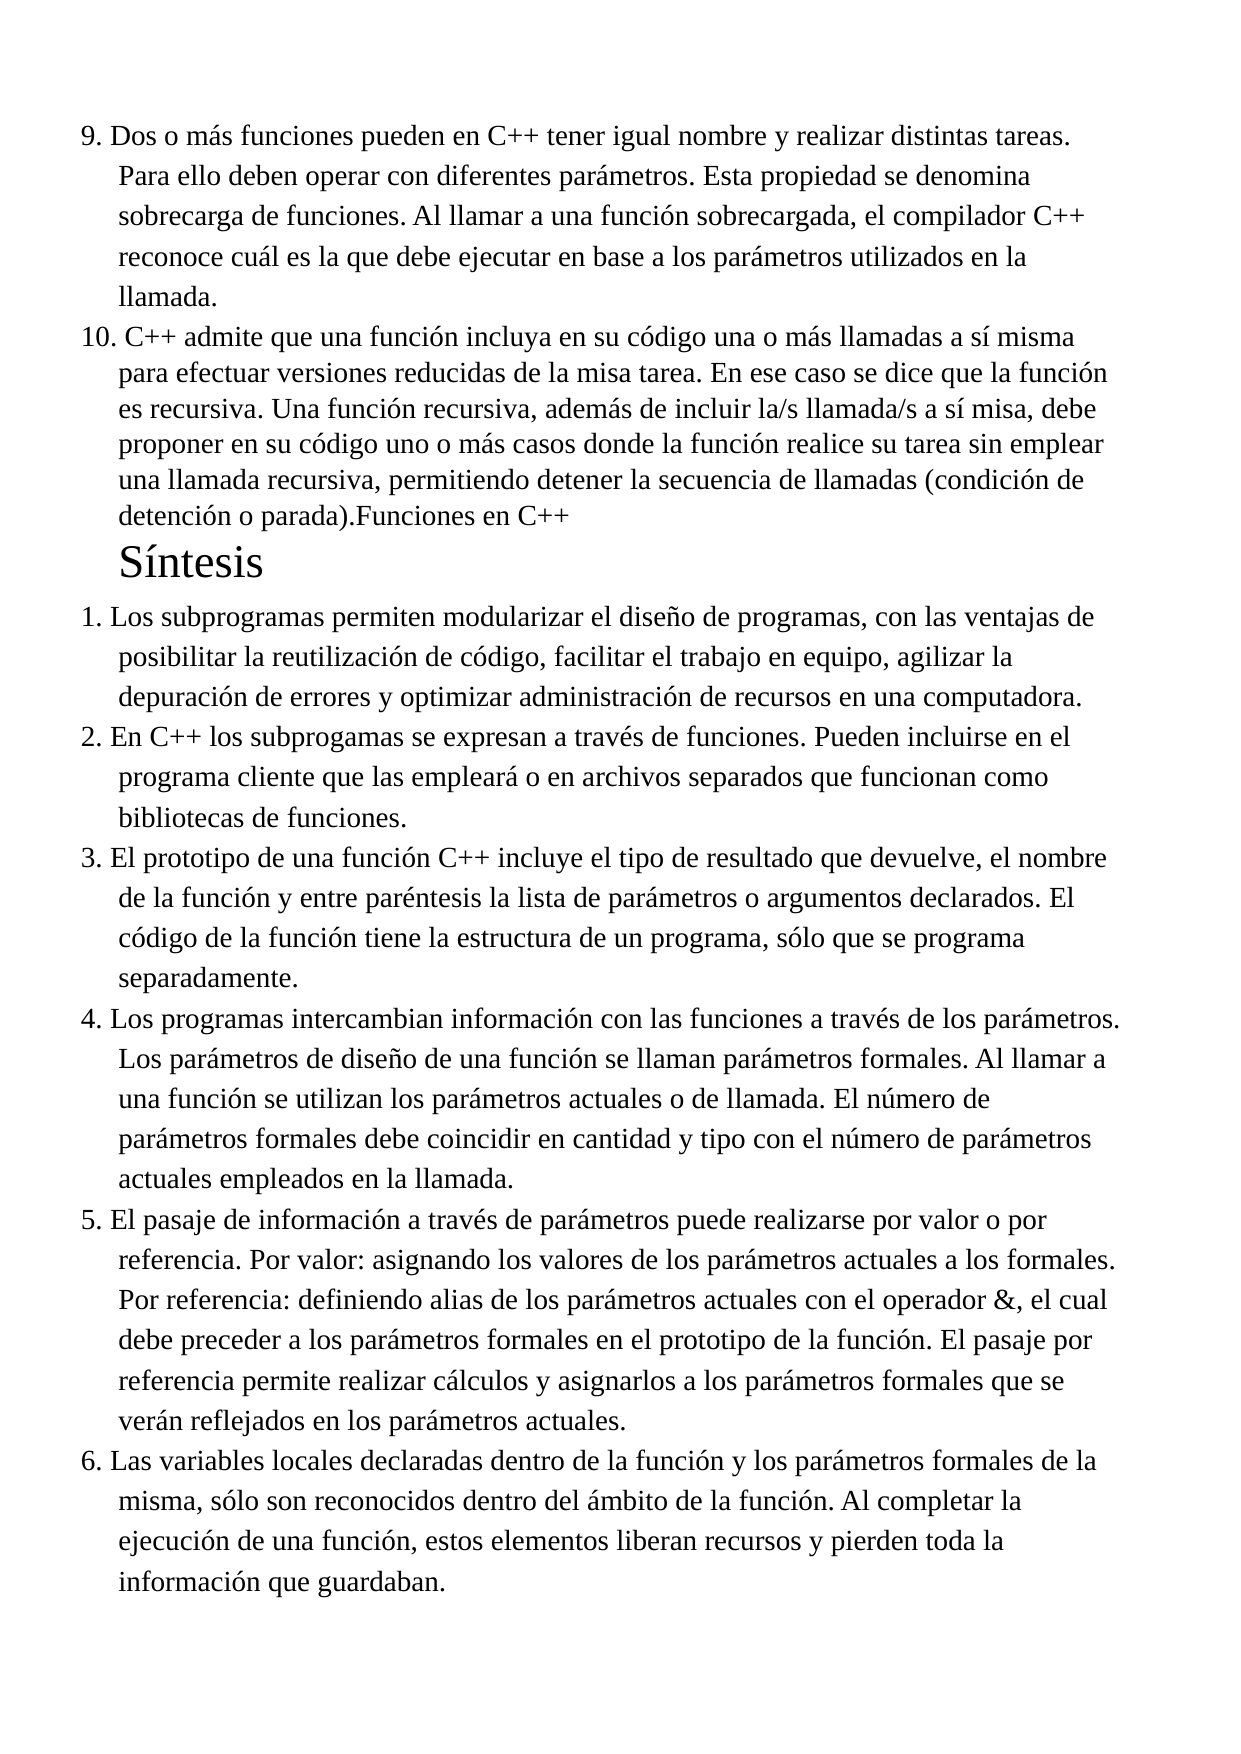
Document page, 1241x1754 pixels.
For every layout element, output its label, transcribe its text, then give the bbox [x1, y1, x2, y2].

text 1. Los subprogramas permiten modularizar el diseño de programas, con las ventajas de posibilitar la reutilización de código, facilitar el trabajo en equipo, agilizar la depuración de errores y optimizar administración de recursos en una computadora. [81, 599, 1122, 713]
text 2. En C++ los subprogamas se expresan a través de funciones. Pueden incluirse en el programa cliente que las empleará o en archivos separados que funcionan como bibliotecas de funciones. [81, 719, 1122, 833]
text 6. Las variables locales declaradas dentro de la función y los parámetros formales de la misma, sólo son reconocidos dentro del ámbito de la función. Al completar la ejecución de una función, estos elementos liberan recursos y pierden toda la información que guardaban. [81, 1443, 1122, 1597]
text 9. Dos o más funciones pueden en C++ tener igual nombre y realizar distintas tareas. Para ello deben operar con diferentes parámetros. Esta propiedad se denomina sobrecarga de funciones. Al llamar a una función sobrecargada, el compilador C++ reconoce cuál es la que debe ejecutar en base a los parámetros utilizados en la llamada. [81, 118, 1122, 312]
text Síntesis [118, 534, 1122, 588]
text 10. C++ admite que una función incluya en su código una o más llamadas a sí misma para efectuar versiones reducidas de la misa tarea. En ese caso se dice que la función es recursiva. Una función recursiva, además de incluir la/s llamada/s a sí misa, debe proponer en su código uno o más casos donde la función realice su tarea sin emplear una llamada recursiva, permitiendo detener la secuencia de llamadas (condición de detención o parada).Funciones en C++ [81, 319, 1122, 532]
text 5. El pasaje de información a través de parámetros puede realizarse por valor o por referencia. Por valor: asignando los valores de los parámetros actuales a los formales. Por referencia: definiendo alias de los parámetros actuales con el operador &, el cual debe preceder a los parámetros formales en el prototipo de la función. El pasaje por referencia permite realizar cálculos y asignarlos a los parámetros formales que se verán reflejados en los parámetros actuales. [81, 1202, 1122, 1436]
text 3. El prototipo de una función C++ incluye el tipo de resultado que devuelve, el nombre de la función y entre paréntesis la lista de parámetros o argumentos declarados. El código de la función tiene la estructura de un programa, sólo que se programa separadamente. [81, 840, 1122, 994]
text 4. Los programas intercambian información con las funciones a través de los parámetros. Los parámetros de diseño de una función se llaman parámetros formales. Al llamar a una función se utilizan los parámetros actuales o de llamada. El número de parámetros formales debe coincidir en cantidad y tipo con el número de parámetros actuales empleados en la llamada. [81, 1001, 1122, 1195]
